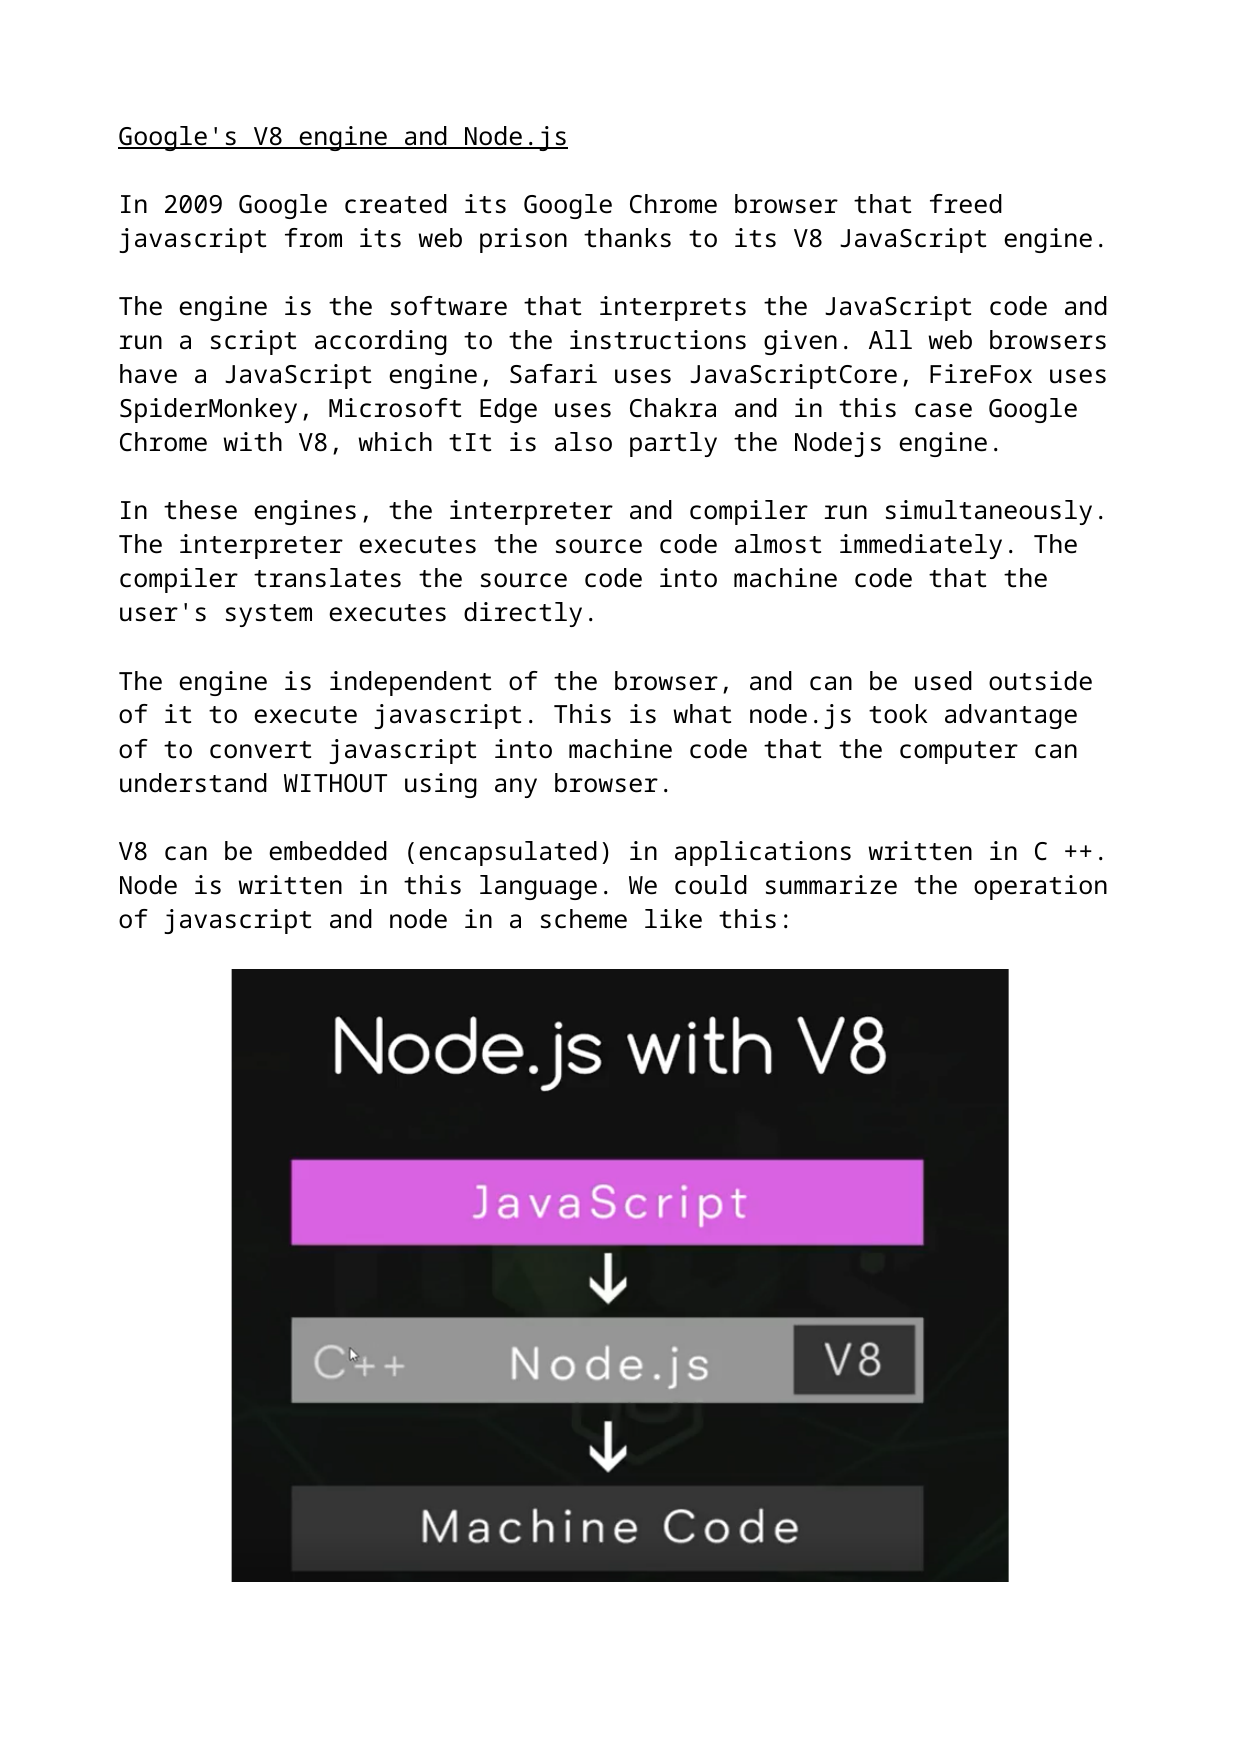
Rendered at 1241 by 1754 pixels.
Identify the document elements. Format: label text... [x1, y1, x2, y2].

text The engine is independent of the browser, and can be used outside of it to execute javascript. This is what node.js took advantage of to convert javascript into machine code that the computer can understand WITHOUT using any browser. [118, 663, 1122, 799]
text The engine is the software that interprets the JavaScript code and run a script according to the instructions given. All web browsers have a JavaScript engine, Safari uses JavaScriptCore, FireFox uses SpiderMonkey, Microsoft Edge uses Chakra and in this case Google Chrome with V8, which tIt is also partly the Nodejs engine. [118, 288, 1122, 459]
text In these engines, the interpreter and compiler run simultaneously. The interpreter executes the source code almost immediately. The compiler translates the source code into machine code that the user's system executes directly. [118, 493, 1122, 629]
text V8 can be embedded (encapsulated) in applications written in C ++. Node is written in this language. We could summarize the operation of javascript and node in a scheme like this: [118, 833, 1122, 936]
text In 2009 Google created its Google Chrome browser that freed javascript from its web prison thanks to its V8 JavaScript engine. [118, 186, 1122, 254]
text Google's V8 engine and Node.js [118, 118, 1122, 152]
